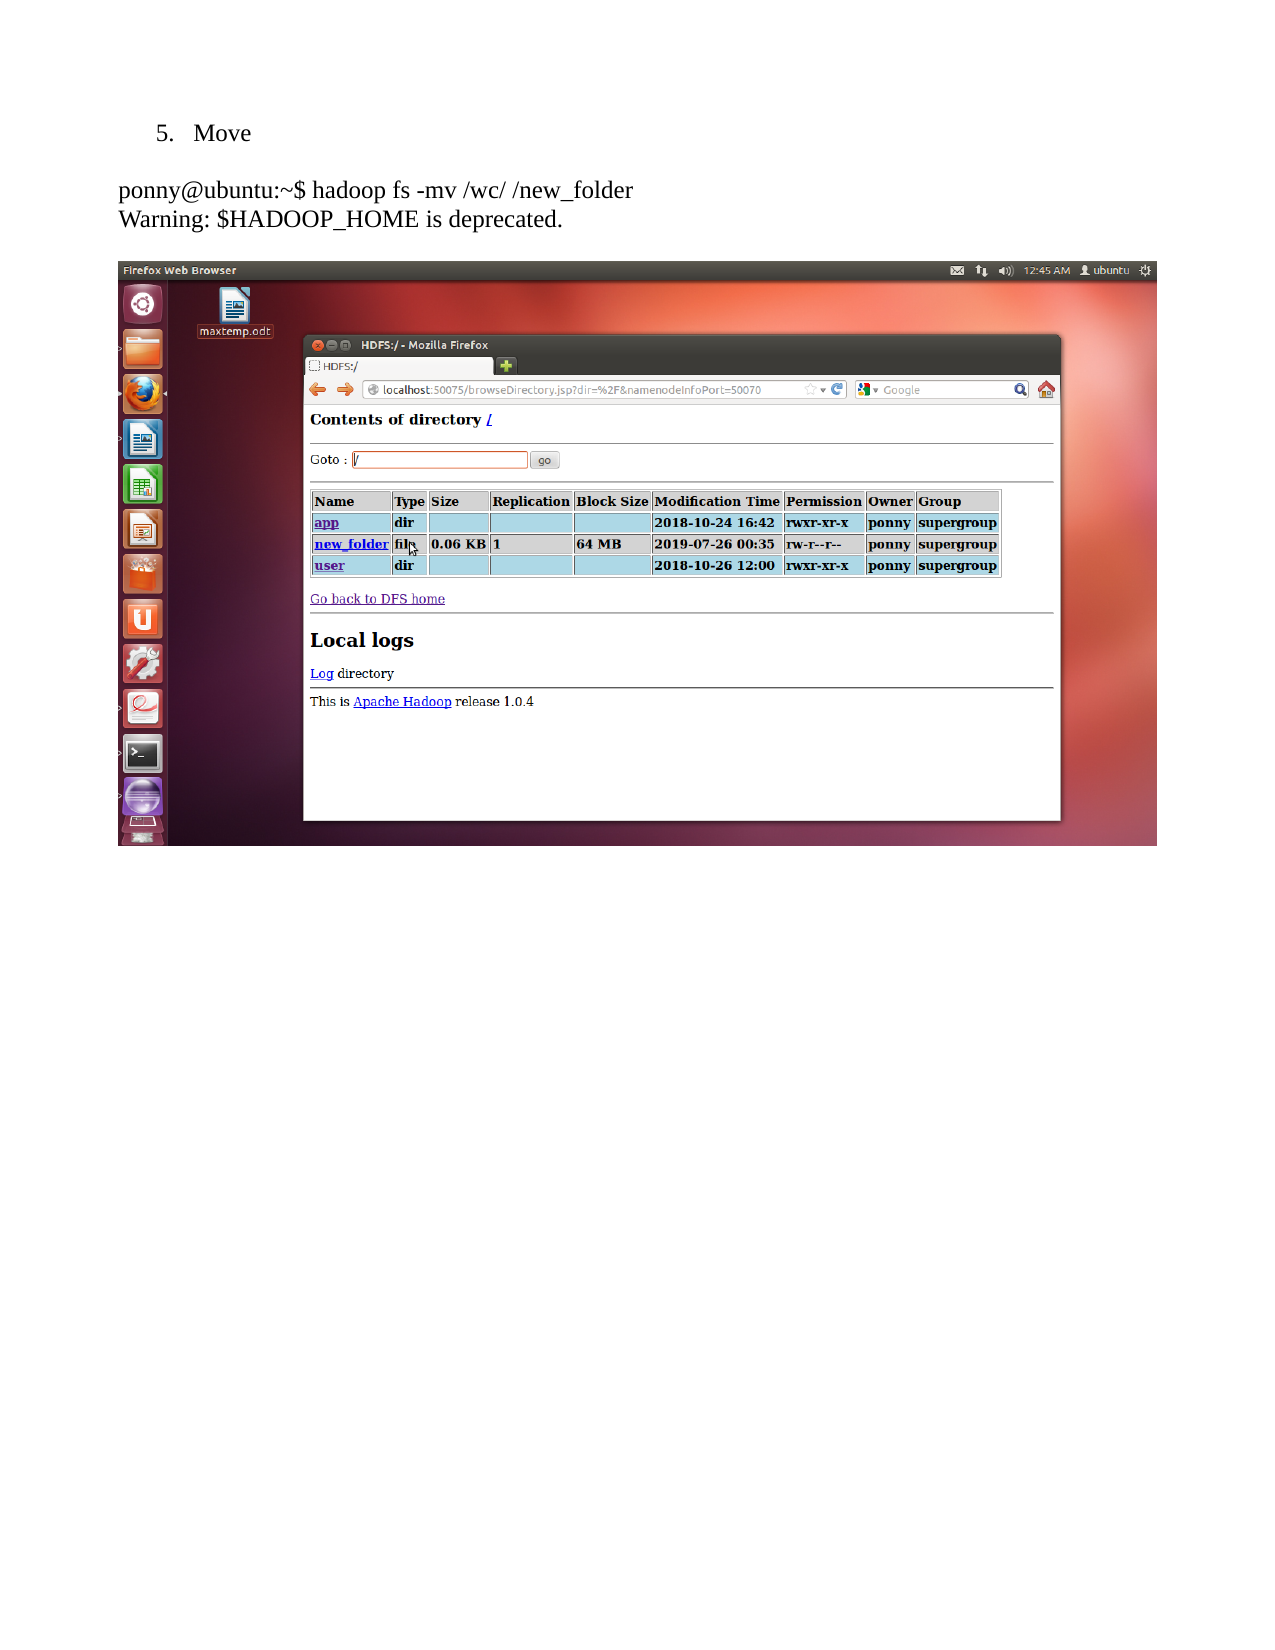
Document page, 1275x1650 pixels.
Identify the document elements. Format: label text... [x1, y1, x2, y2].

list Move [156, 118, 1157, 147]
text ponny@ubuntu:~$ hadoop fs -mv /wc/ /new_folder [118, 176, 1157, 204]
text Warning: $HADOOP_HOME is deprecated. [118, 204, 1157, 233]
picture [118, 261, 1157, 846]
